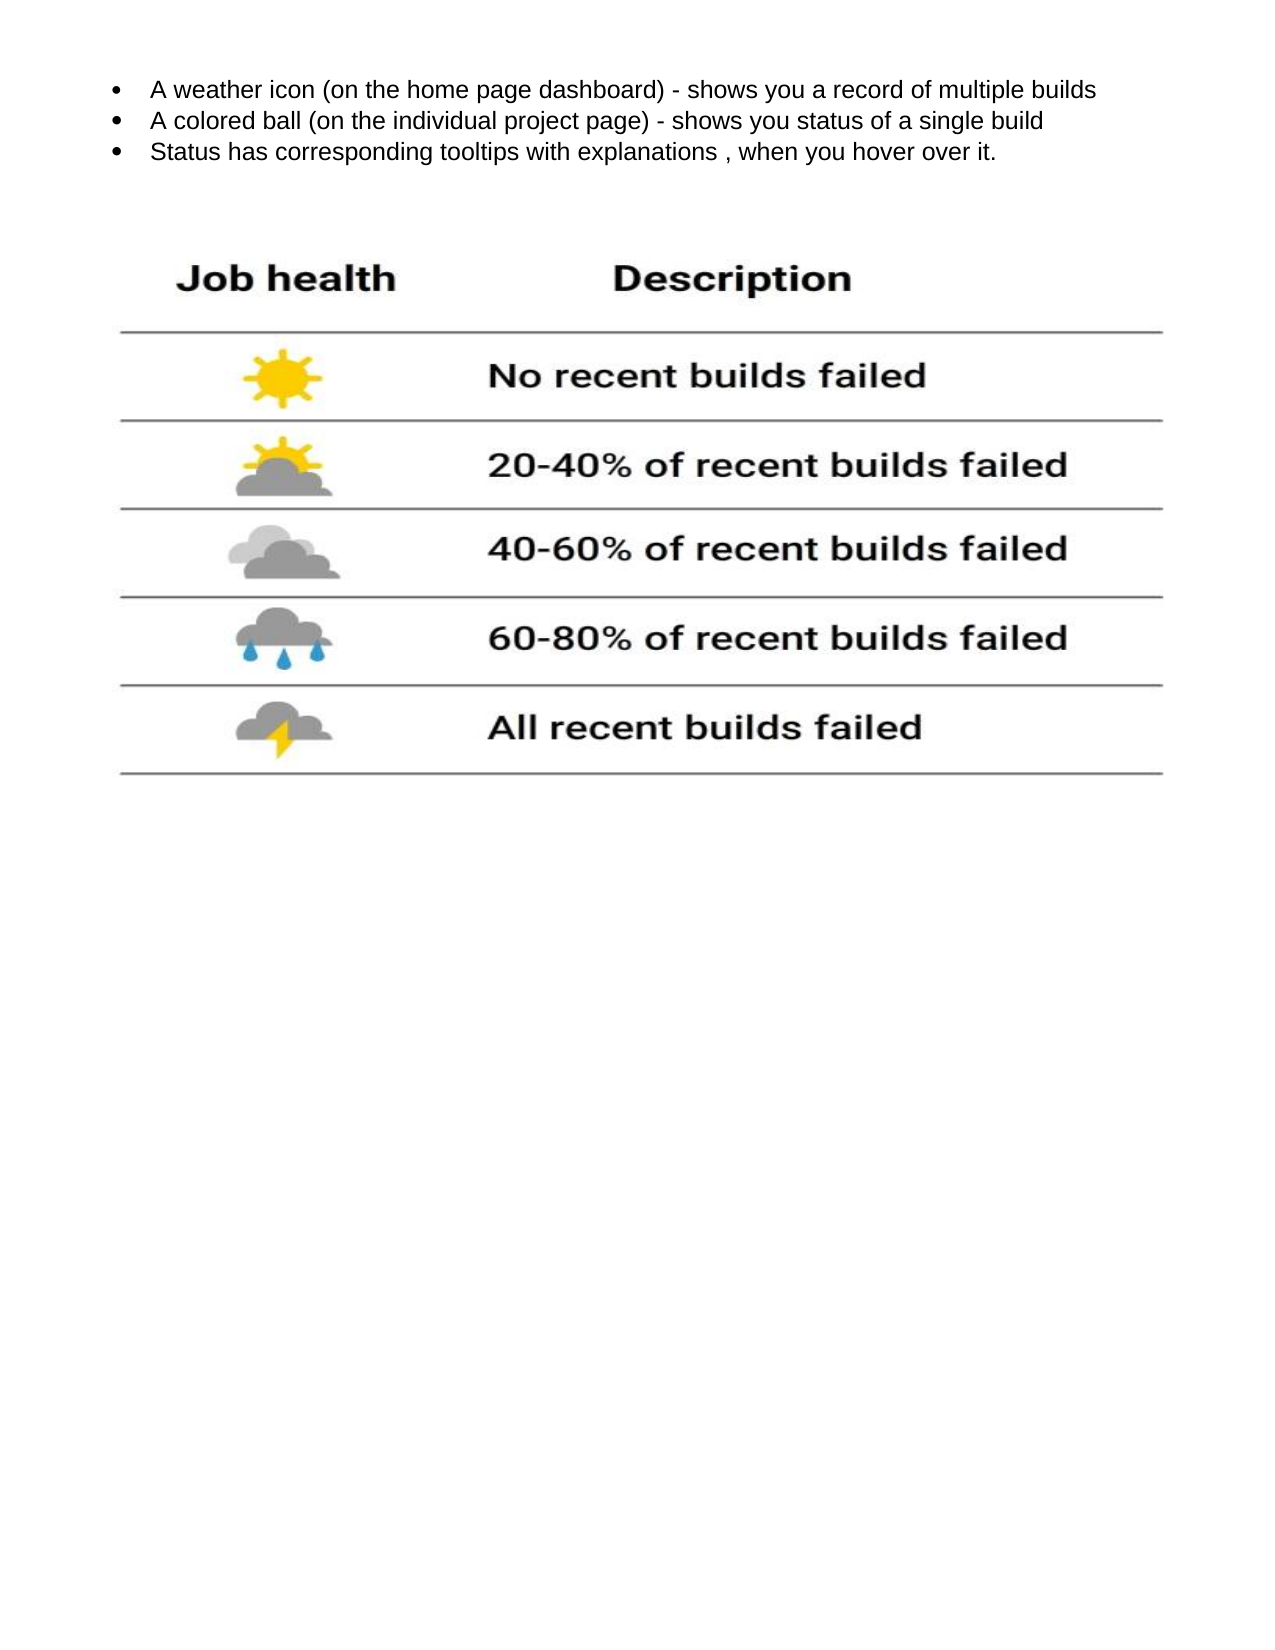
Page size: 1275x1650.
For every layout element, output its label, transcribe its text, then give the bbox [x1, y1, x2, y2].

picture [75, 185, 1200, 890]
list A colored ball (on the individual project page) - shows you status of a single build [112, 106, 1200, 135]
list Status has corresponding tooltips with explanations , when you hover over it. [112, 137, 1200, 166]
list A weather icon (on the home page dashboard) - shows you a record of multiple builds [112, 75, 1200, 104]
